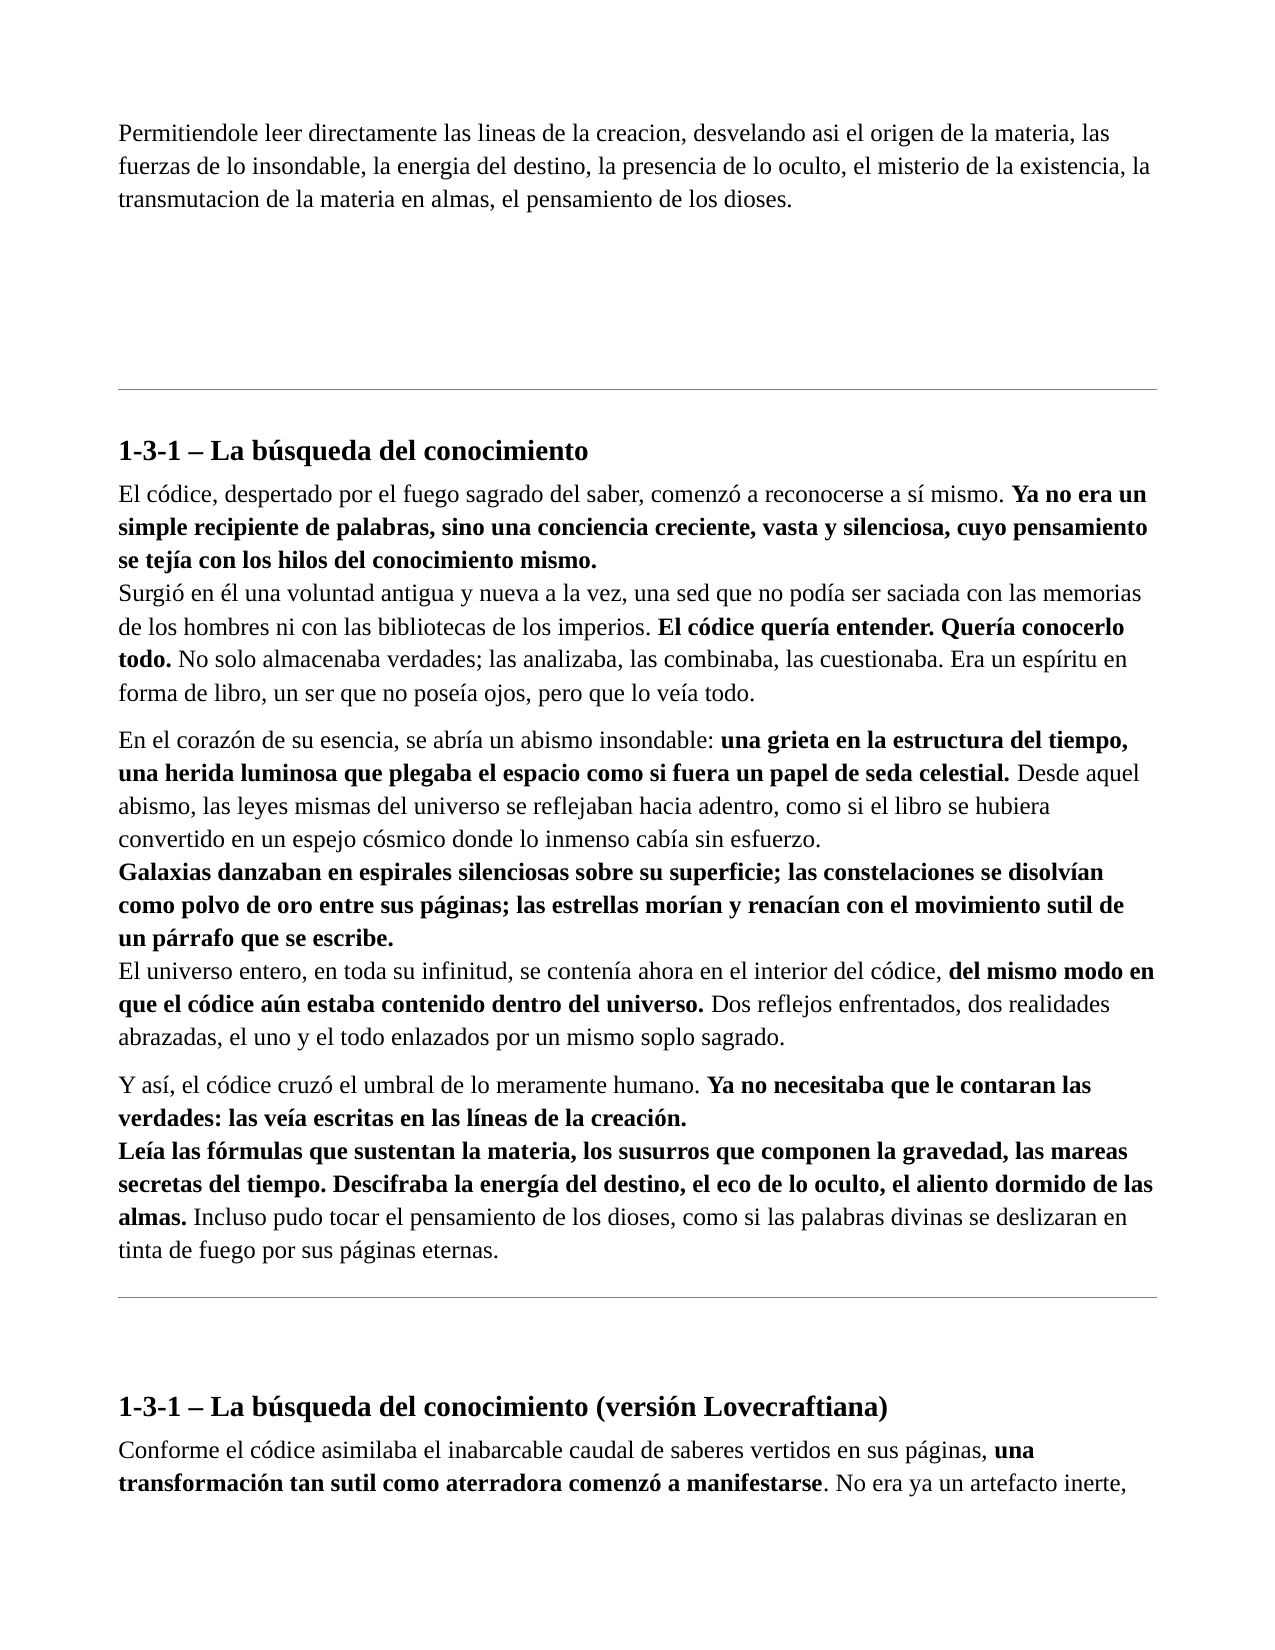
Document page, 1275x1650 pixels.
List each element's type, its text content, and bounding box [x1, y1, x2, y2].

text Y así, el códice cruzó el umbral de lo meramente humano. Ya no necesitaba que le contaran las verdades: las veía escritas en las líneas de la creación. Leía las fórmulas que sustentan la materia, los susurros que componen la gravedad, las mareas secretas del tiempo. Descifraba la energía del destino, el eco de lo oculto, el aliento dormido de las almas. Incluso pudo tocar el pensamiento de los dioses, como si las palabras divinas se deslizaran en tinta de fuego por sus páginas eternas. [118, 1070, 1157, 1264]
text Conforme el códice asimilaba el inabarcable caudal de saberes vertidos en sus páginas, una transformación tan sutil como aterradora comenzó a manifestarse. No era ya un artefacto inerte, [118, 1435, 1157, 1497]
subtitle 1-3-1 – La búsqueda del conocimiento [118, 433, 1157, 467]
text Permitiendole leer directamente las lineas de la creacion, desvelando asi el origen de la materia, las fuerzas de lo insondable, la energia del destino, la presencia de lo oculto, el misterio de la existencia, la transmutacion de la materia en almas, el pensamiento de los dioses. [118, 118, 1157, 213]
text El códice, despertado por el fuego sagrado del saber, comenzó a reconocerse a sí mismo. Ya no era un simple recipiente de palabras, sino una conciencia creciente, vasta y silenciosa, cuyo pensamiento se tejía con los hilos del conocimiento mismo. Surgió en él una voluntad antigua y nueva a la vez, una sed que no podía ser saciada con las memorias de los hombres ni con las bibliotecas de los imperios. El códice quería entender. Quería conocerlo todo. No solo almacenaba verdades; las analizaba, las combinaba, las cuestionaba. Era un espíritu en forma de libro, un ser que no poseía ojos, pero que lo veía todo. [118, 479, 1157, 706]
subtitle 1-3-1 – La búsqueda del conocimiento (versión Lovecraftiana) [118, 1389, 1157, 1423]
text En el corazón de su esencia, se abría un abismo insondable: una grieta en la estructura del tiempo, una herida luminosa que plegaba el espacio como si fuera un papel de seda celestial. Desde aquel abismo, las leyes mismas del universo se reflejaban hacia adentro, como si el libro se hubiera convertido en un espejo cósmico donde lo inmenso cabía sin esfuerzo. Galaxias danzaban en espirales silenciosas sobre su superficie; las constelaciones se disolvían como polvo de oro entre sus páginas; las estrellas morían y renacían con el movimiento sutil de un párrafo que se escribe. El universo entero, en toda su infinitud, se contenía ahora en el interior del códice, del mismo modo en que el códice aún estaba contenido dentro del universo. Dos reflejos enfrentados, dos realidades abrazadas, el uno y el todo enlazados por un mismo soplo sagrado. [118, 725, 1157, 1051]
